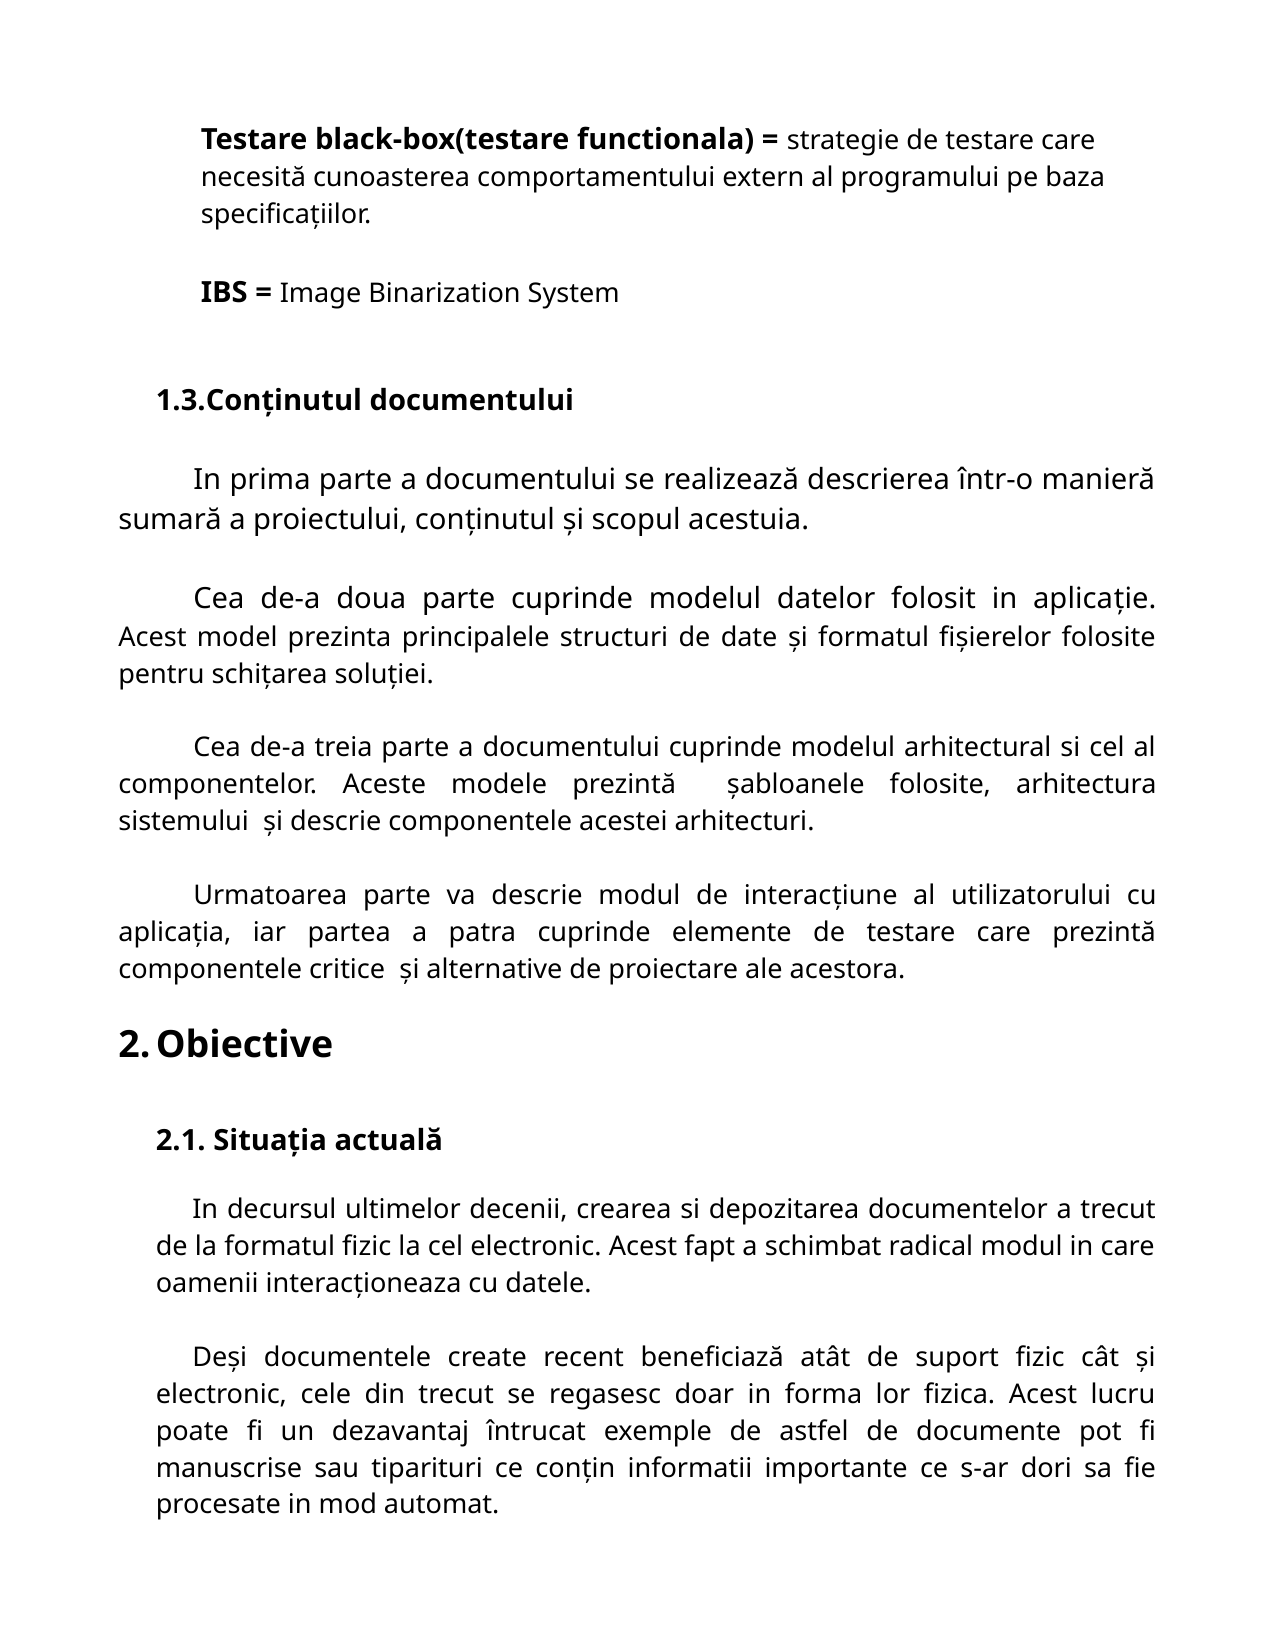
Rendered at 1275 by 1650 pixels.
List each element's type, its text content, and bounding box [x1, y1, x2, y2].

list Situația actuală [156, 1119, 1157, 1159]
text Testare black-box(testare functionala) = strategie de testare care necesită cunoasterea comportamentului extern al programului pe baza specificațiilor. [201, 118, 1157, 232]
text Cea de-a doua parte cuprinde modelul datelor folosit in aplicație. Acest model prezinta principalele structuri de date și formatul fișierelor folosite pentru schițarea soluției. [118, 577, 1157, 691]
text Cea de-a treia parte a documentului cuprinde modelul arhitectural si cel al componentelor. Aceste modele prezintă şabloanele folosite, arhitectura sistemului şi descrie componentele acestei arhitecturi. [118, 728, 1157, 838]
list Obiective [118, 1017, 1157, 1068]
text Deși documentele create recent beneficiază atât de suport fizic cât și electronic, cele din trecut se regasesc doar in forma lor fizica. Acest lucru poate fi un dezavantaj întrucat exemple de astfel de documente pot fi manuscrise sau tiparituri ce conțin informatii importante ce s-ar dori sa fie procesate in mod automat. [156, 1337, 1157, 1522]
text In decursul ultimelor decenii, crearea si depozitarea documentelor a trecut de la formatul fizic la cel electronic. Acest fapt a schimbat radical modul in care oamenii interacționeaza cu datele. [156, 1190, 1157, 1301]
text IBS = Image Binarization System [201, 271, 1157, 311]
list Conţinutul documentului [156, 379, 1157, 419]
text In prima parte a documentului se realizează descrierea într-o manieră sumară a proiectului, conținutul și scopul acestuia. [118, 458, 1157, 538]
text Urmatoarea parte va descrie modul de interacțiune al utilizatorului cu aplicația, iar partea a patra cuprinde elemente de testare care prezintă componentele critice şi alternative de proiectare ale acestora. [118, 875, 1157, 986]
